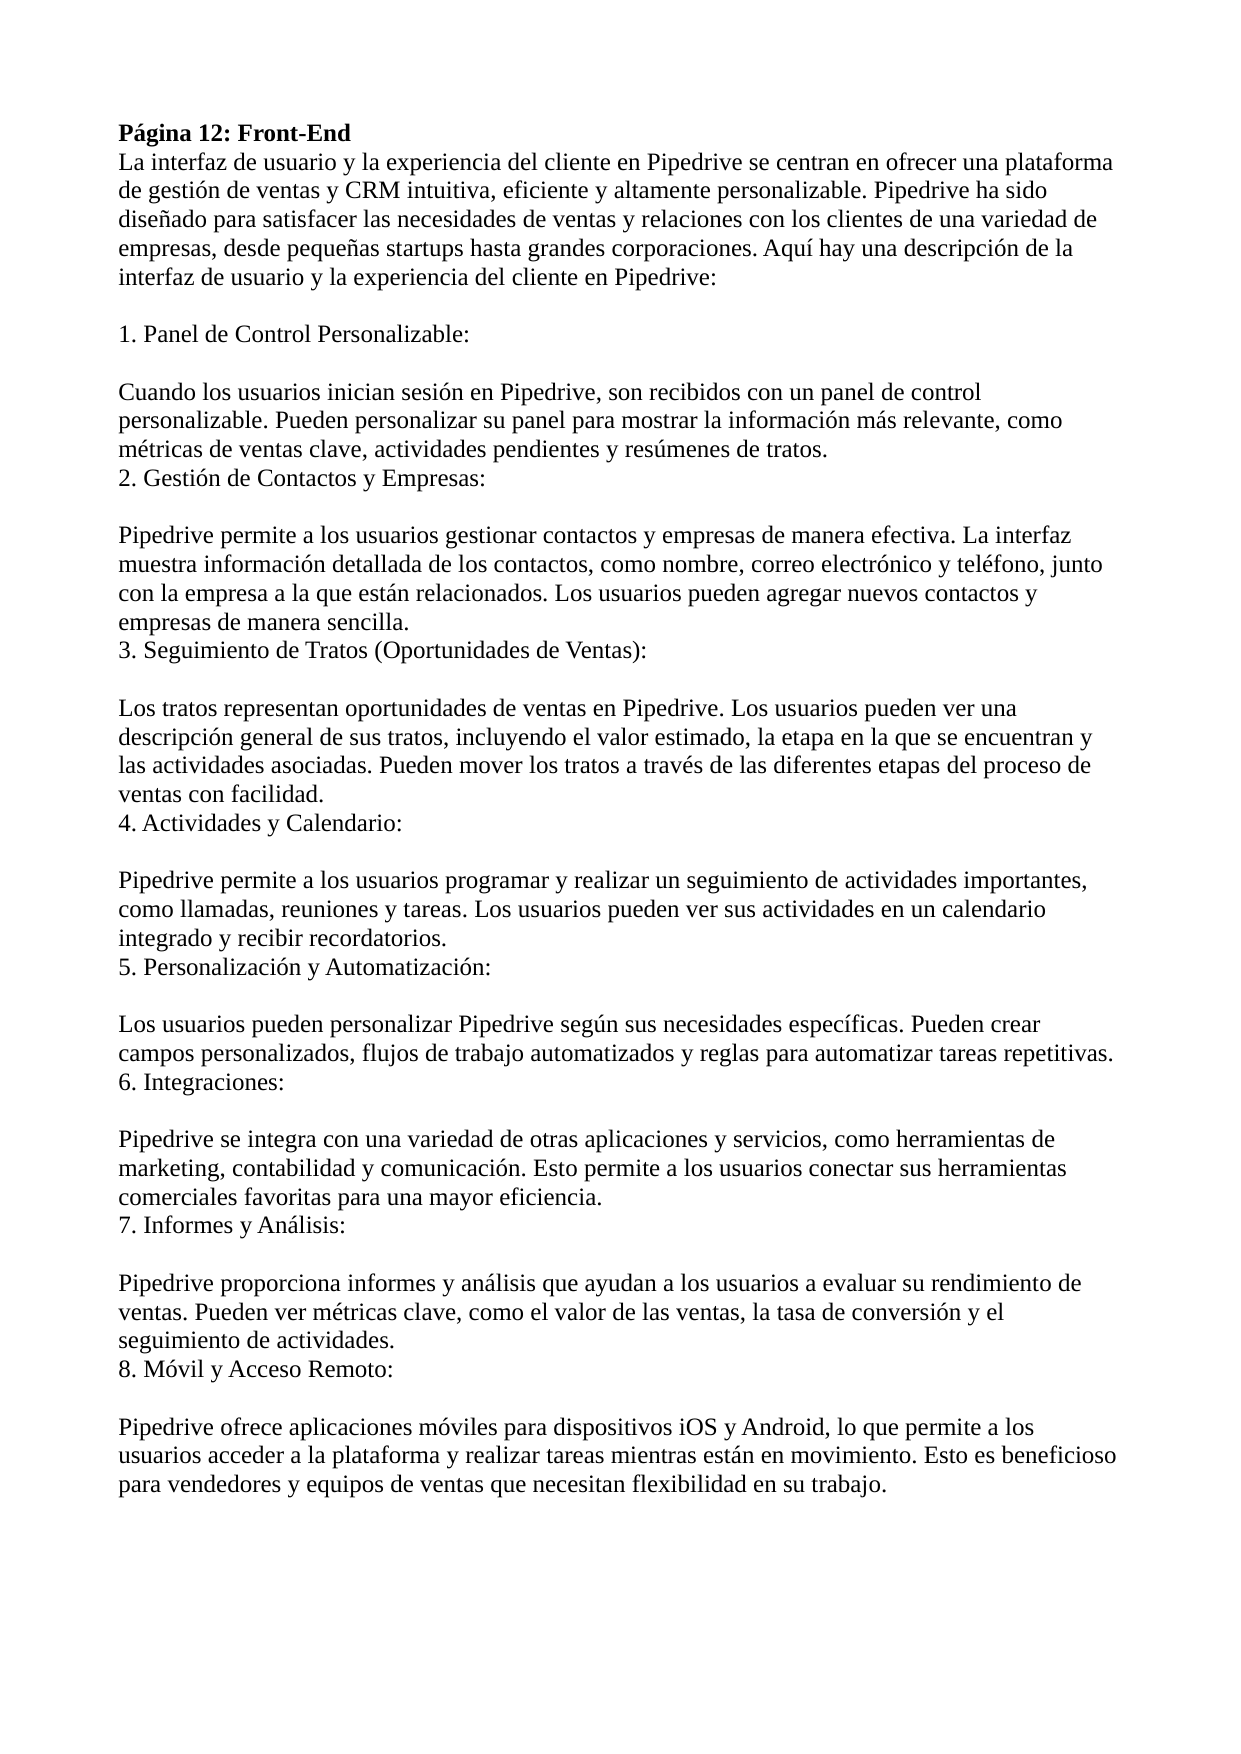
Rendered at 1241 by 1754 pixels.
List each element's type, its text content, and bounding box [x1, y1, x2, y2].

text 1. Panel de Control Personalizable: [118, 319, 1122, 348]
text 5. Personalización y Automatización: [118, 952, 1122, 981]
text 7. Informes y Análisis: [118, 1211, 1122, 1239]
text Pipedrive ofrece aplicaciones móviles para dispositivos iOS y Android, lo que permite a los usuarios acceder a la plataforma y realizar tareas mientras están en movimiento. Esto es beneficioso para vendedores y equipos de ventas que necesitan flexibilidad en su trabajo. [118, 1412, 1122, 1498]
text 6. Integraciones: [118, 1067, 1122, 1096]
text 3. Seguimiento de Tratos (Oportunidades de Ventas): [118, 636, 1122, 664]
text Cuando los usuarios inician sesión en Pipedrive, son recibidos con un panel de control personalizable. Pueden personalizar su panel para mostrar la información más relevante, como métricas de ventas clave, actividades pendientes y resúmenes de tratos. [118, 377, 1122, 463]
text 4. Actividades y Calendario: [118, 808, 1122, 837]
text Pipedrive se integra con una variedad de otras aplicaciones y servicios, como herramientas de marketing, contabilidad y comunicación. Esto permite a los usuarios conectar sus herramientas comerciales favoritas para una mayor eficiencia. [118, 1124, 1122, 1211]
text Pipedrive permite a los usuarios programar y realizar un seguimiento de actividades importantes, como llamadas, reuniones y tareas. Los usuarios pueden ver sus actividades en un calendario integrado y recibir recordatorios. [118, 866, 1122, 952]
text 2. Gestión de Contactos y Empresas: [118, 463, 1122, 492]
text Pipedrive proporciona informes y análisis que ayudan a los usuarios a evaluar su rendimiento de ventas. Pueden ver métricas clave, como el valor de las ventas, la tasa de conversión y el seguimiento de actividades. [118, 1268, 1122, 1354]
text Pipedrive permite a los usuarios gestionar contactos y empresas de manera efectiva. La interfaz muestra información detallada de los contactos, como nombre, correo electrónico y teléfono, junto con la empresa a la que están relacionados. Los usuarios pueden agregar nuevos contactos y empresas de manera sencilla. [118, 521, 1122, 636]
text Página 12: Front-End [118, 118, 1122, 147]
text Los tratos representan oportunidades de ventas en Pipedrive. Los usuarios pueden ver una descripción general de sus tratos, incluyendo el valor estimado, la etapa en la que se encuentran y las actividades asociadas. Pueden mover los tratos a través de las diferentes etapas del proceso de ventas con facilidad. [118, 693, 1122, 808]
text 8. Móvil y Acceso Remoto: [118, 1354, 1122, 1383]
text La interfaz de usuario y la experiencia del cliente en Pipedrive se centran en ofrecer una plataforma de gestión de ventas y CRM intuitiva, eficiente y altamente personalizable. Pipedrive ha sido diseñado para satisfacer las necesidades de ventas y relaciones con los clientes de una variedad de empresas, desde pequeñas startups hasta grandes corporaciones. Aquí hay una descripción de la interfaz de usuario y la experiencia del cliente en Pipedrive: [118, 147, 1122, 291]
text Los usuarios pueden personalizar Pipedrive según sus necesidades específicas. Pueden crear campos personalizados, flujos de trabajo automatizados y reglas para automatizar tareas repetitivas. [118, 1009, 1122, 1067]
